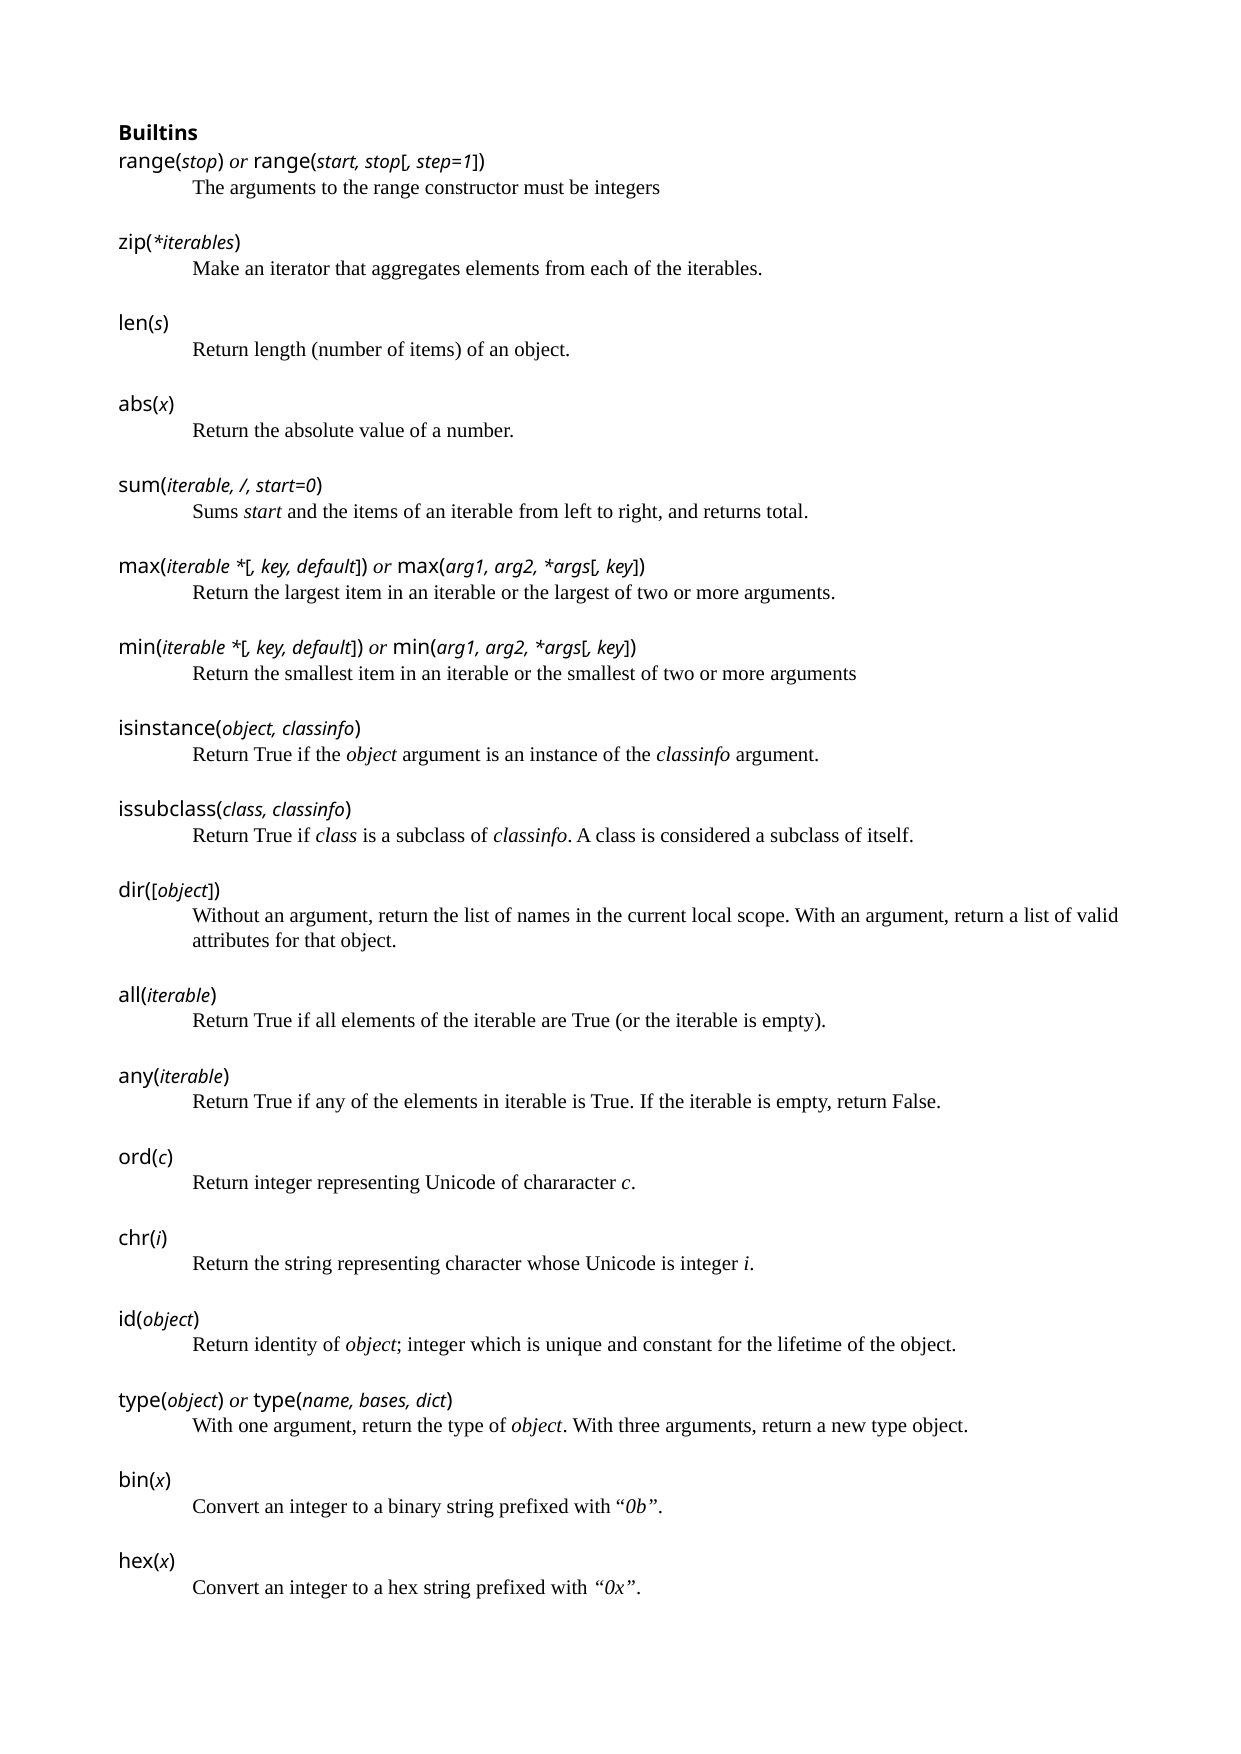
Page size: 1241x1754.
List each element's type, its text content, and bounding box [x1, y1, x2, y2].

text type(object) or type(name, bases, dict) [118, 1385, 1122, 1413]
text max(iterable *[, key, default]) or max(arg1, arg2, *args[, key]) [118, 551, 1122, 580]
text Convert an integer to a hex string prefixed with “0x”. [118, 1575, 1122, 1599]
text issubclass(class, classinfo) [118, 794, 1122, 822]
text Return True if all elements of the iterable are True (or the iterable is empty). [118, 1008, 1122, 1032]
text Return the string representing character whose Unicode is integer i. [118, 1251, 1122, 1275]
text Return True if class is a subclass of classinfo. A class is considered a subclass of itself. [118, 822, 1122, 847]
text Return True if the object argument is an instance of the classinfo argument. [118, 742, 1122, 766]
text Return identity of object; integer which is unique and constant for the lifetime of the object. [118, 1332, 1122, 1356]
text len(s) [118, 308, 1122, 337]
text range(stop) or range(start, stop[, step=1]) [118, 147, 1122, 175]
text Return length (number of items) of an object. [118, 337, 1122, 361]
text The arguments to the range constructor must be integers [118, 175, 1122, 199]
text Return the smallest item in an iterable or the smallest of two or more arguments [118, 661, 1122, 685]
text min(iterable *[, key, default]) or min(arg1, arg2, *args[, key]) [118, 632, 1122, 661]
text hex(x) [118, 1547, 1122, 1575]
text Without an argument, return the list of names in the current local scope. With an argument, return a list of valid attributes for that object. [118, 903, 1122, 952]
text id(object) [118, 1304, 1122, 1332]
text isinstance(object, classinfo) [118, 713, 1122, 742]
text Return integer representing Unicode of chararacter c. [118, 1170, 1122, 1194]
text With one argument, return the type of object. With three arguments, return a new type object. [118, 1413, 1122, 1437]
text dir([object]) [118, 875, 1122, 903]
text zip(*iterables) [118, 227, 1122, 256]
text Convert an integer to a binary string prefixed with “0b”. [118, 1494, 1122, 1518]
text chr(i) [118, 1223, 1122, 1251]
text bin(x) [118, 1466, 1122, 1494]
text any(iterable) [118, 1061, 1122, 1089]
text Make an iterator that aggregates elements from each of the iterables. [118, 256, 1122, 280]
text sum(iterable, /, start=0) [118, 470, 1122, 499]
text ord(c) [118, 1142, 1122, 1170]
text all(iterable) [118, 980, 1122, 1008]
text Return the largest item in an iterable or the largest of two or more arguments. [118, 580, 1122, 604]
text abs(x) [118, 389, 1122, 418]
text Builtins [118, 118, 1122, 147]
text Return the absolute value of a number. [118, 418, 1122, 442]
text Sums start and the items of an iterable from left to right, and returns total. [118, 499, 1122, 523]
text Return True if any of the elements in iterable is True. If the iterable is empty, return False. [118, 1089, 1122, 1113]
